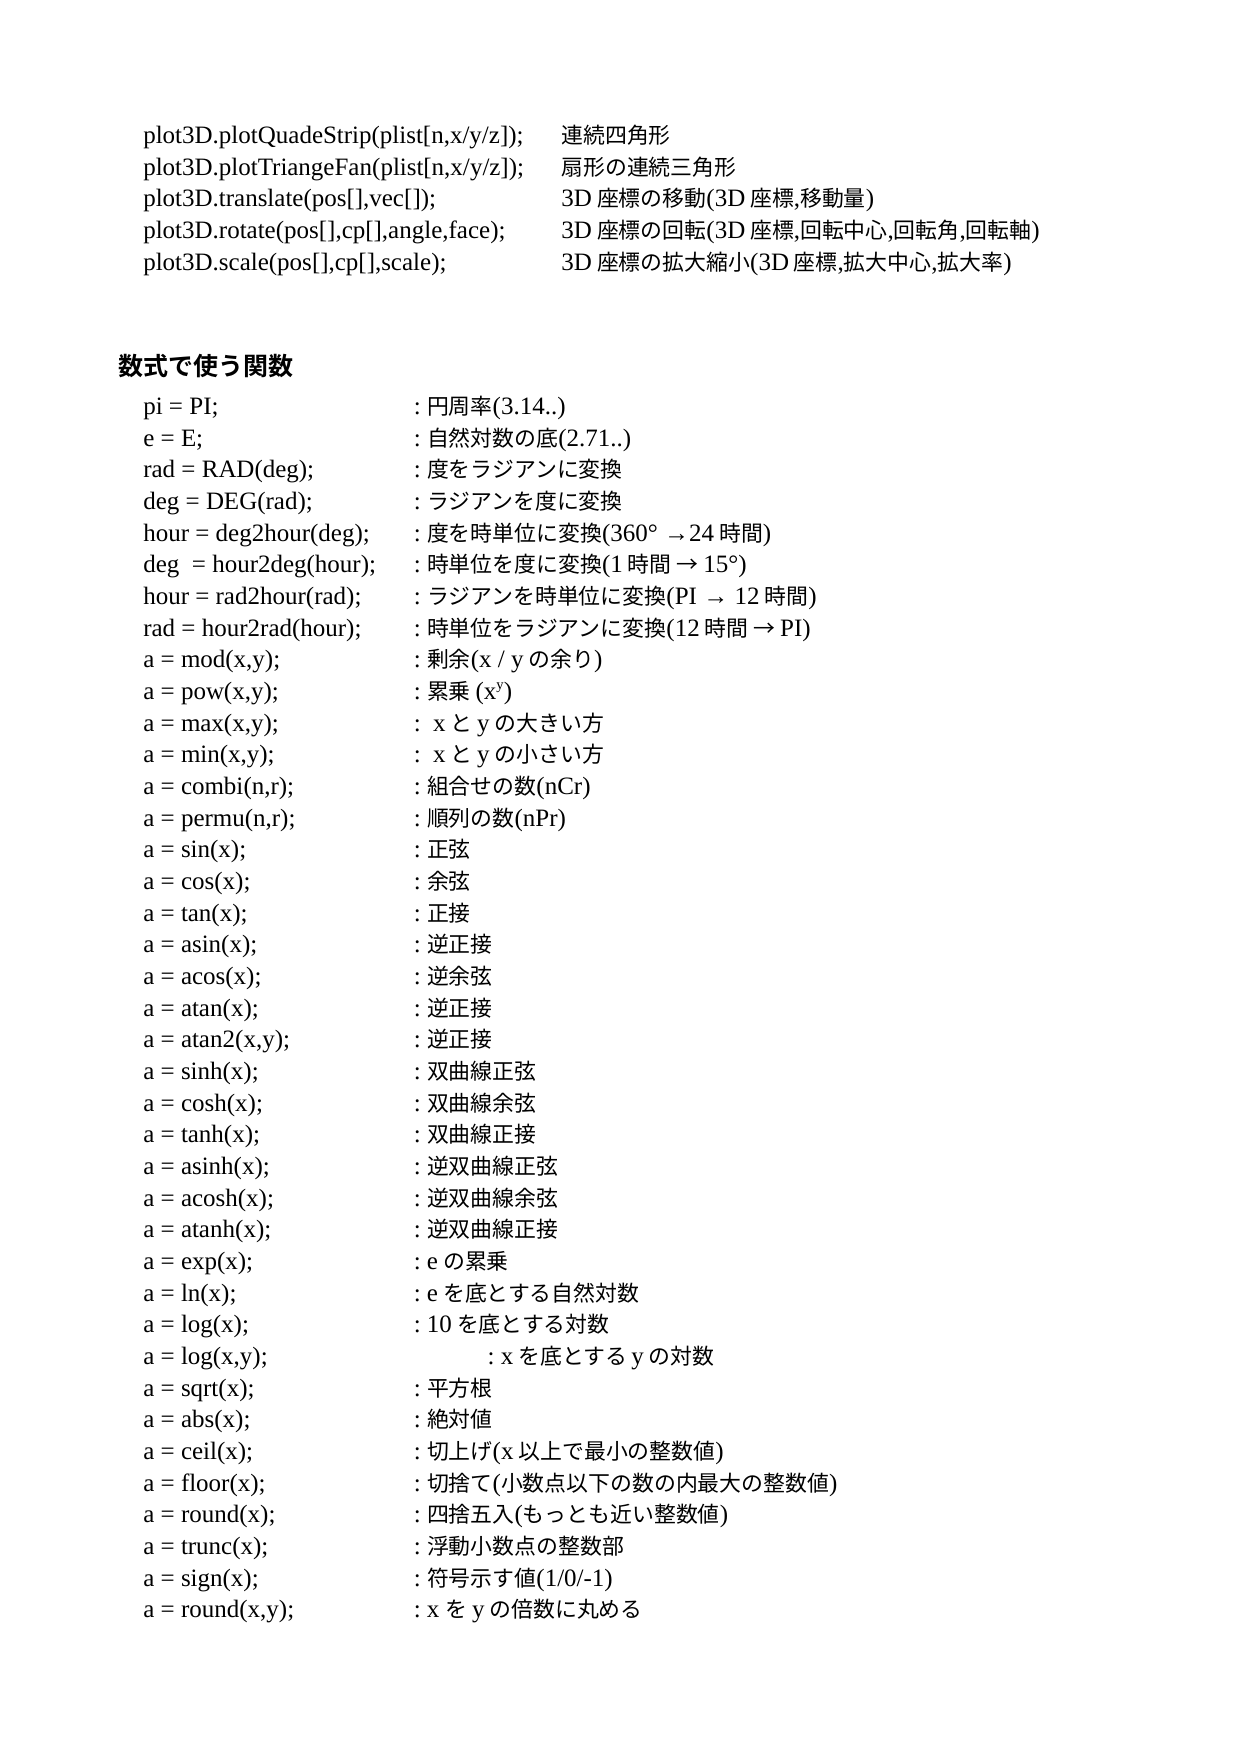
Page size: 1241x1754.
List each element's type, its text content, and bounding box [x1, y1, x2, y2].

text hour = rad2hour(rad); : ラジアンを時単位に変換(PI → 12時間) [118, 579, 1122, 611]
text a = cos(x); : 余弦 [118, 864, 1122, 896]
text a = asin(x); : 逆正接 [118, 927, 1122, 959]
text a = tanh(x); : 双曲線正接 [118, 1117, 1122, 1149]
text a = floor(x); : 切捨て(小数点以下の数の内最大の整数値) [118, 1466, 1122, 1497]
text a = atanh(x); : 逆双曲線正接 [118, 1212, 1122, 1244]
text pi = PI; : 円周率(3.14..) [118, 389, 1122, 421]
text a = sqrt(x); : 平方根 [118, 1371, 1122, 1402]
text a = cosh(x); : 双曲線余弦 [118, 1086, 1122, 1117]
text a = sinh(x); : 双曲線正弦 [118, 1054, 1122, 1086]
text plot3D.plotTriangeFan(plist[n,x/y/z]); 扇形の連続三角形 [118, 150, 1122, 181]
text a = sign(x); : 符号示す値(1/0/-1) [118, 1561, 1122, 1592]
text a = max(x,y); : xとyの大きい方 [118, 706, 1122, 737]
text plot3D.plotQuadeStrip(plist[n,x/y/z]); 連続四角形 [118, 118, 1122, 150]
text a = permu(n,r); : 順列の数(nPr) [118, 801, 1122, 832]
text plot3D.scale(pos[],cp[],scale); 3D座標の拡大縮小(3D座標,拡大中心,拡大率) [118, 245, 1122, 276]
text a = combi(n,r); : 組合せの数(nCr) [118, 769, 1122, 801]
text a = round(x,y); : x をyの倍数に丸める [118, 1592, 1122, 1624]
text a = ln(x); : eを底とする自然対数 [118, 1276, 1122, 1307]
text a = log(x,y); : xを底とするyの対数 [118, 1339, 1122, 1371]
text deg = hour2deg(hour); : 時単位を度に変換(1時間 → 15°) [118, 547, 1122, 579]
subtitle 数式で使う関数 [118, 346, 1122, 383]
text a = atan(x); : 逆正接 [118, 991, 1122, 1022]
text hour = deg2hour(deg); : 度を時単位に変換(360° →24時間) [118, 516, 1122, 547]
text a = atan2(x,y); : 逆正接 [118, 1022, 1122, 1054]
text a = abs(x); : 絶対値 [118, 1402, 1122, 1434]
text a = ceil(x); : 切上げ(x以上で最小の整数値) [118, 1434, 1122, 1466]
text a = exp(x); : eの累乗 [118, 1244, 1122, 1276]
text a = acos(x); : 逆余弦 [118, 959, 1122, 991]
text deg = DEG(rad); : ラジアンを度に変換 [118, 484, 1122, 516]
text a = asinh(x); : 逆双曲線正弦 [118, 1149, 1122, 1181]
text rad = hour2rad(hour); : 時単位をラジアンに変換(12時間 → PI) [118, 611, 1122, 642]
text a = mod(x,y); : 剰余(x / yの余り) [118, 642, 1122, 674]
text a = trunc(x); : 浮動小数点の整数部 [118, 1529, 1122, 1561]
text a = acosh(x); : 逆双曲線余弦 [118, 1181, 1122, 1212]
text rad = RAD(deg); : 度をラジアンに変換 [118, 452, 1122, 484]
text a = round(x); : 四捨五入(もっとも近い整数値) [118, 1497, 1122, 1529]
text plot3D.rotate(pos[],cp[],angle,face); 3D座標の回転(3D座標,回転中心,回転角,回転軸) [118, 213, 1122, 245]
text e = E; : 自然対数の底(2.71..) [118, 421, 1122, 452]
text a = log(x); : 10を底とする対数 [118, 1307, 1122, 1339]
text a = min(x,y); : xとyの小さい方 [118, 737, 1122, 769]
text plot3D.translate(pos[],vec[]); 3D座標の移動(3D座標,移動量) [118, 181, 1122, 213]
text a = tan(x); : 正接 [118, 896, 1122, 927]
text a = sin(x); : 正弦 [118, 832, 1122, 864]
text a = pow(x,y); : 累乗 (xy) [118, 674, 1122, 706]
